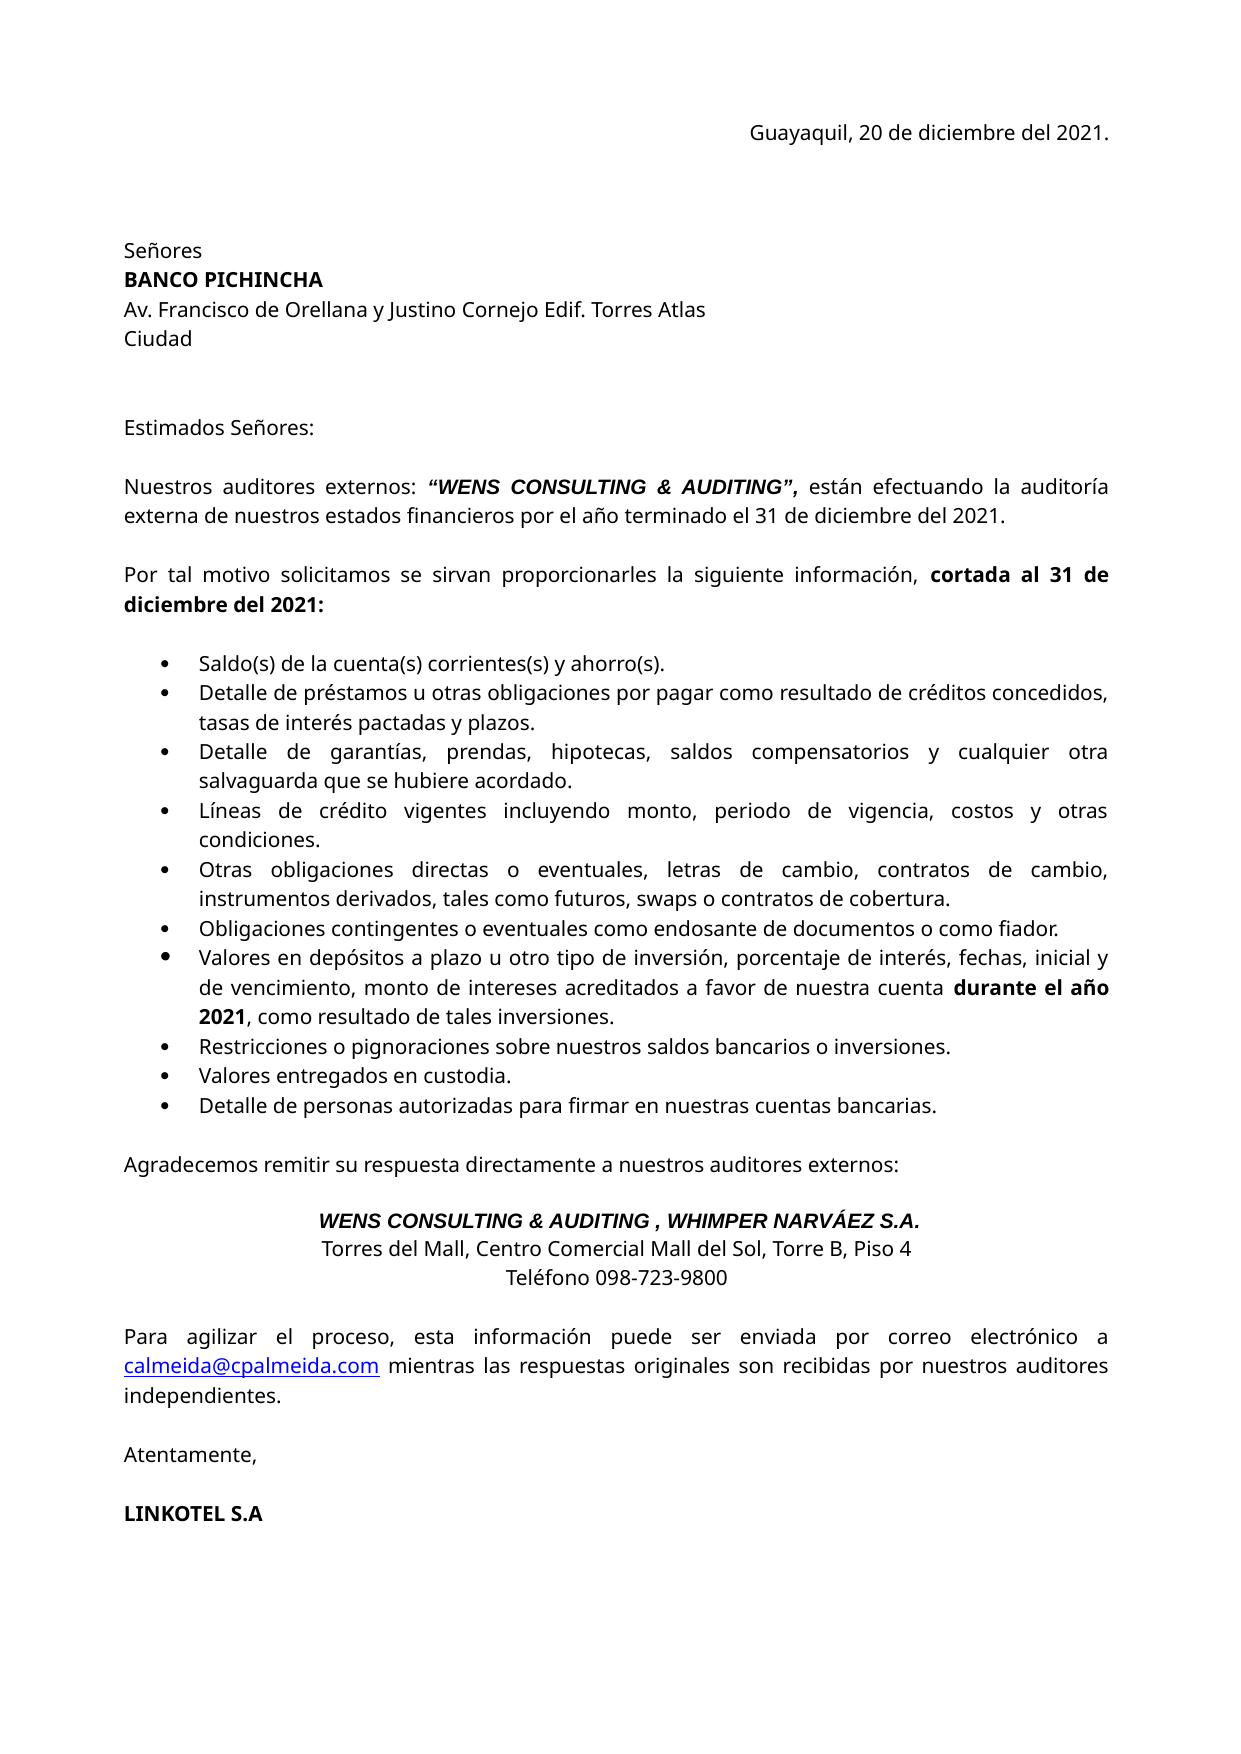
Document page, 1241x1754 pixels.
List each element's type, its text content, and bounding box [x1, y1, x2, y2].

text Av. Francisco de Orellana y Justino Cornejo Edif. Torres Atlas [124, 295, 1109, 323]
list Detalle de préstamos u otras obligaciones por pagar como resultado de créditos concedidos, tasas de interés pactadas y plazos. [161, 678, 1109, 736]
list Obligaciones contingentes o eventuales como endosante de documentos o como fiador. [161, 914, 1109, 942]
list Restricciones o pignoraciones sobre nuestros saldos bancarios o inversiones. [161, 1032, 1109, 1060]
text Estimados Señores: [124, 413, 1109, 441]
list Saldo(s) de la cuenta(s) corrientes(s) y ahorro(s). [161, 649, 1109, 677]
text Señores [124, 236, 1109, 264]
text WENS CONSULTING & AUDITING , WHIMPER NARVÁEZ S.A. [124, 1209, 1109, 1233]
list Detalle de garantías, prendas, hipotecas, saldos compensatorios y cualquier otra salvaguarda que se hubiere acordado. [161, 737, 1109, 795]
text Teléfono 098-723-9800 [124, 1263, 1109, 1292]
text Guayaquil, 20 de diciembre del 2021. [159, 118, 1109, 147]
text Agradecemos remitir su respuesta directamente a nuestros auditores externos: [124, 1150, 1109, 1178]
list Líneas de crédito vigentes incluyendo monto, periodo de vigencia, costos y otras condiciones. [161, 796, 1109, 854]
text Para agilizar el proceso, esta información puede ser enviada por correo electrónico a calmeida@cpalmeida.com mientras las respuestas originales son recibidas por nuestros auditores independientes. [124, 1322, 1109, 1409]
text Torres del Mall, Centro Comercial Mall del Sol, Torre B, Piso 4 [124, 1234, 1109, 1262]
list Detalle de personas autorizadas para firmar en nuestras cuentas bancarias. [161, 1091, 1109, 1119]
text Ciudad [124, 324, 1109, 353]
text Nuestros auditores externos: “WENS CONSULTING & AUDITING”, están efectuando la auditoría externa de nuestros estados financieros por el año terminado el 31 de diciembre del 2021. [124, 472, 1109, 530]
text Por tal motivo solicitamos se sirvan proporcionarles la siguiente información, cortada al 31 de diciembre del 2021: [124, 560, 1109, 618]
text LINKOTEL S.A [124, 1499, 1109, 1527]
list Valores entregados en custodia. [161, 1061, 1109, 1090]
list Otras obligaciones directas o eventuales, letras de cambio, contratos de cambio, instrumentos derivados, tales como futuros, swaps o contratos de cobertura. [161, 855, 1109, 913]
text BANCO PICHINCHA [124, 266, 1109, 294]
text Atentamente, [124, 1440, 1109, 1468]
list Valores en depósitos a plazo u otro tipo de inversión, porcentaje de interés, fechas, inicial y de vencimiento, monto de intereses acreditados a favor de nuestra cuenta durante el año 2021, como resultado de tales inversiones. [161, 943, 1109, 1031]
